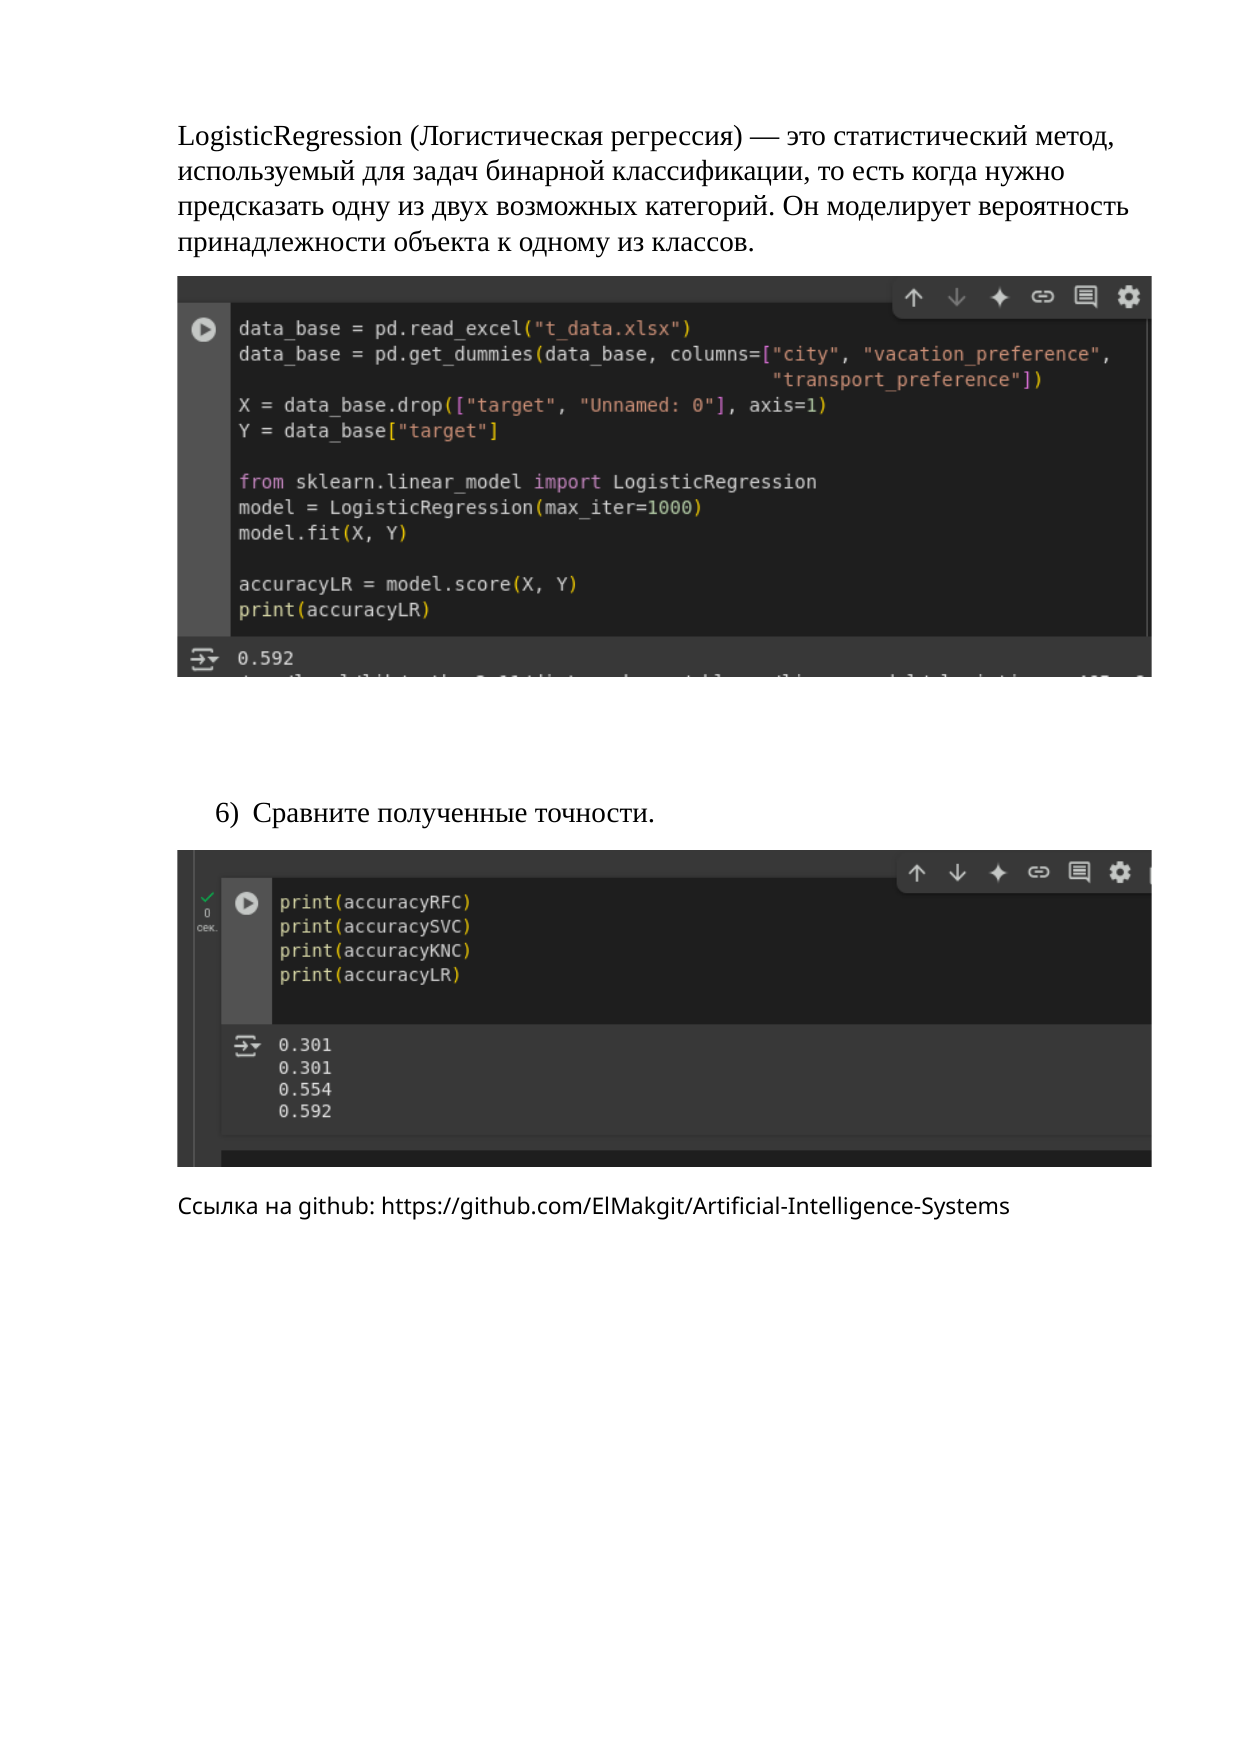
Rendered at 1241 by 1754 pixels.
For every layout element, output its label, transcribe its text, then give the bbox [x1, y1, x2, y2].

picture [177, 276, 1152, 677]
list Сравните полученные точности. [215, 796, 1152, 829]
text Ссылка на github: https://github.com/ElMakgit/Artificial-Intelligence-Systems [177, 1167, 1152, 1221]
text LogisticRegression (Логистическая регрессия) — это статистический метод, используемый для задач бинарной классификации, то есть когда нужно предсказать одну из двух возможных категорий. Он моделирует вероятность принадлежности объекта к одному из классов. [177, 118, 1152, 258]
picture [177, 850, 1152, 1167]
